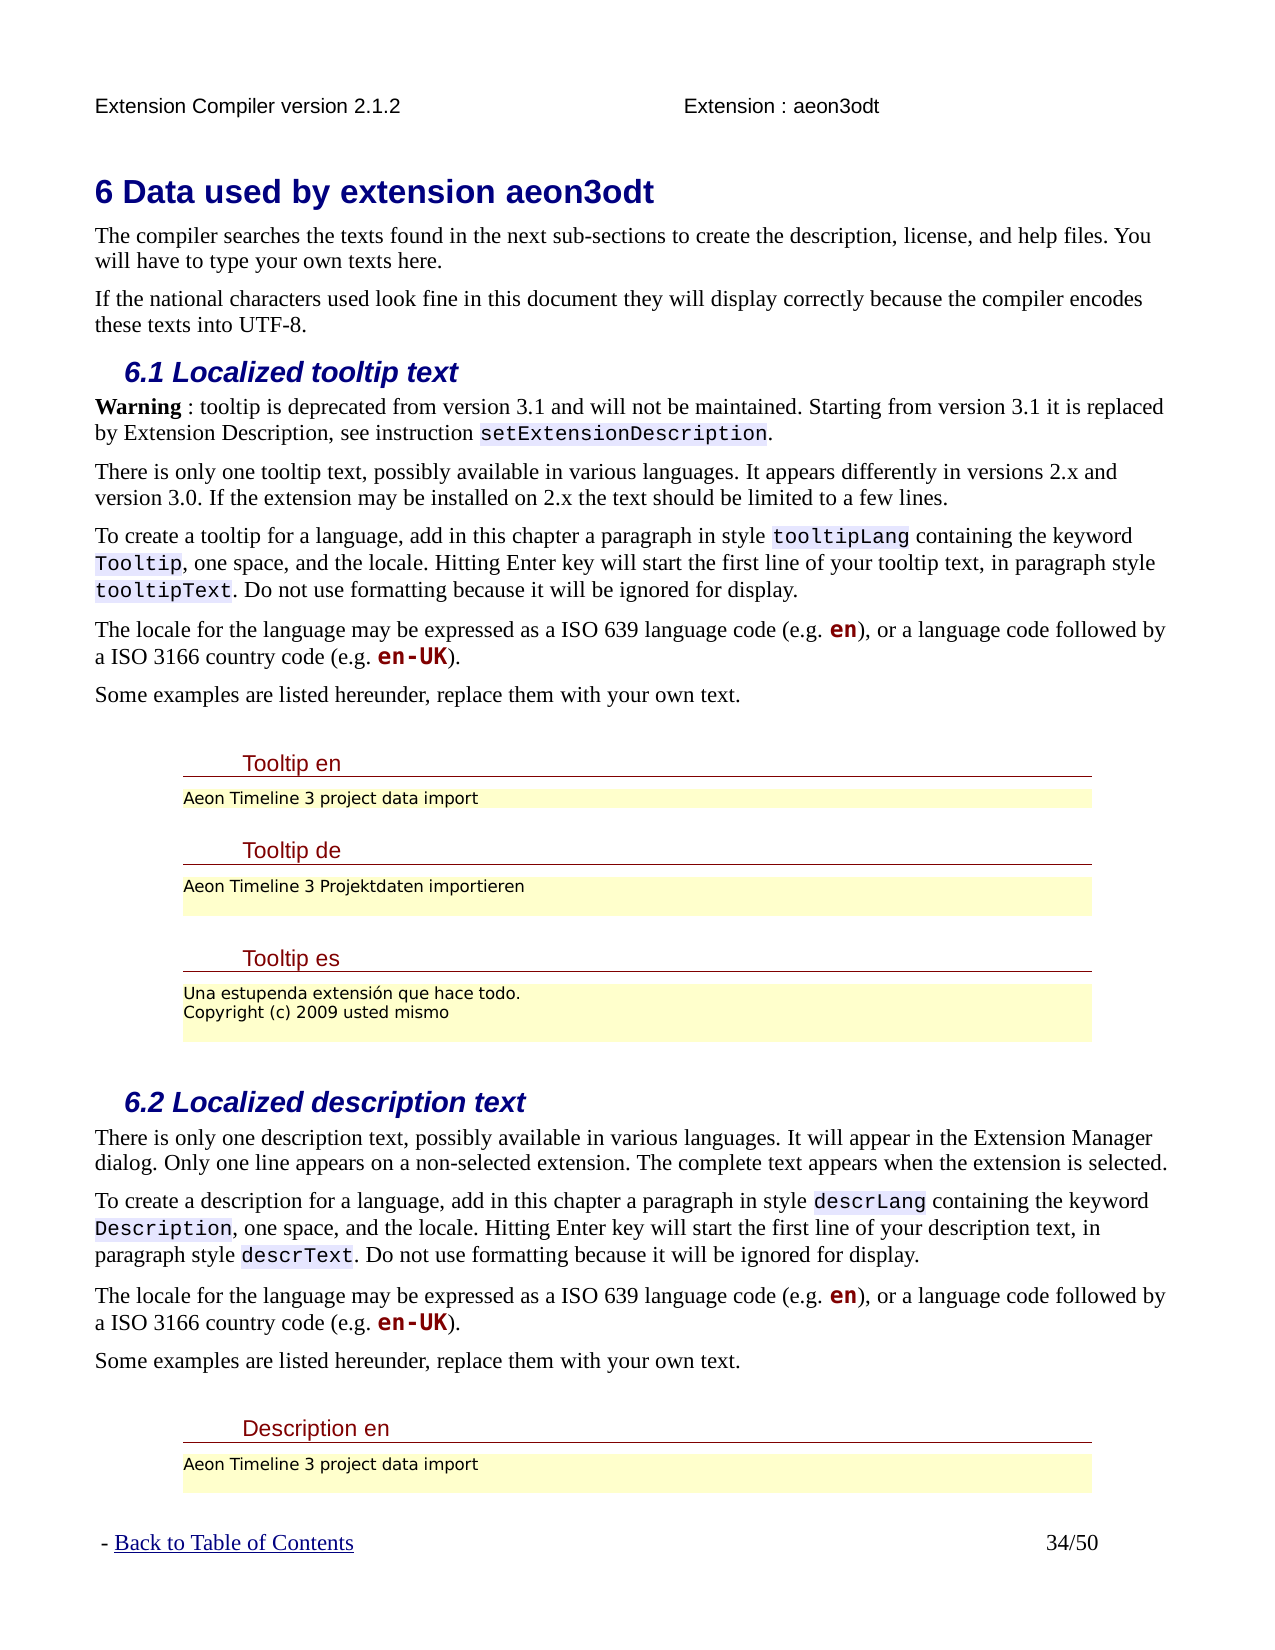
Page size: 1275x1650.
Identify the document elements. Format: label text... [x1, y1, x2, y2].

text The locale for the language may be expressed as a ISO 639 language code (e.g. en), or a language code followed by a ISO 3166 country code (e.g. en-UK). [94, 1282, 1181, 1336]
subtitle Data used by extension aeon3odt [94, 172, 1181, 210]
text Tooltip de [183, 838, 1092, 864]
text Some examples are listed hereunder, replace them with your own text. [94, 682, 1181, 708]
subtitle Localized description text [124, 1086, 1181, 1119]
text To create a description for a language, add in this chapter a paragraph in style descrLang containing the keyword Description, one space, and the locale. Hitting Enter key will start the first line of your description text, in paragraph style descrText. Do not use formatting because it will be ignored for display. [94, 1188, 1181, 1269]
text Una estupenda extensión que hace todo. [183, 984, 1092, 1003]
text There is only one description text, possibly available in various languages. It will appear in the Extension Manager dialog. Only one line appears on a non-selected extension. The complete text appears when the extension is selected. [94, 1125, 1181, 1176]
text Tooltip en [183, 750, 1092, 776]
text Copyright (c) 2009 usted mismo [183, 1003, 1092, 1023]
text Tooltip es [183, 945, 1092, 971]
text Some examples are listed hereunder, replace them with your own text. [94, 1348, 1181, 1374]
text The locale for the language may be expressed as a ISO 639 language code (e.g. en), or a language code followed by a ISO 3166 country code (e.g. en-UK). [94, 616, 1181, 670]
text The compiler searches the texts found in the next sub-sections to create the description, license, and help files. You will have to type your own texts here. [94, 222, 1181, 273]
text If the national characters used look fine in this document they will display correctly because the compiler encodes these texts into UTF-8. [94, 286, 1181, 337]
text Aeon Timeline 3 project data import [183, 1454, 1092, 1493]
subtitle Localized tooltip text [124, 356, 1181, 388]
text To create a tooltip for a language, add in this chapter a paragraph in style tooltipLang containing the keyword Tooltip, one space, and the locale. Hitting Enter key will start the first line of your tooltip text, in paragraph style tooltipText. Do not use formatting because it will be ignored for display. [94, 522, 1181, 603]
text Aeon Timeline 3 project data import [183, 789, 1092, 808]
text Warning : tooltip is deprecated from version 3.1 and will not be maintained. Starting from version 3.1 it is replaced by Extension Description, see instruction setExtensionDescription. [94, 394, 1181, 446]
text Aeon Timeline 3 Projektdaten importieren [183, 877, 1092, 896]
text There is only one tooltip text, possibly available in various languages. It appears differently in versions 2.x and version 3.0. If the extension may be installed on 2.x the text should be limited to a few lines. [94, 459, 1181, 510]
text Description en [183, 1416, 1092, 1442]
